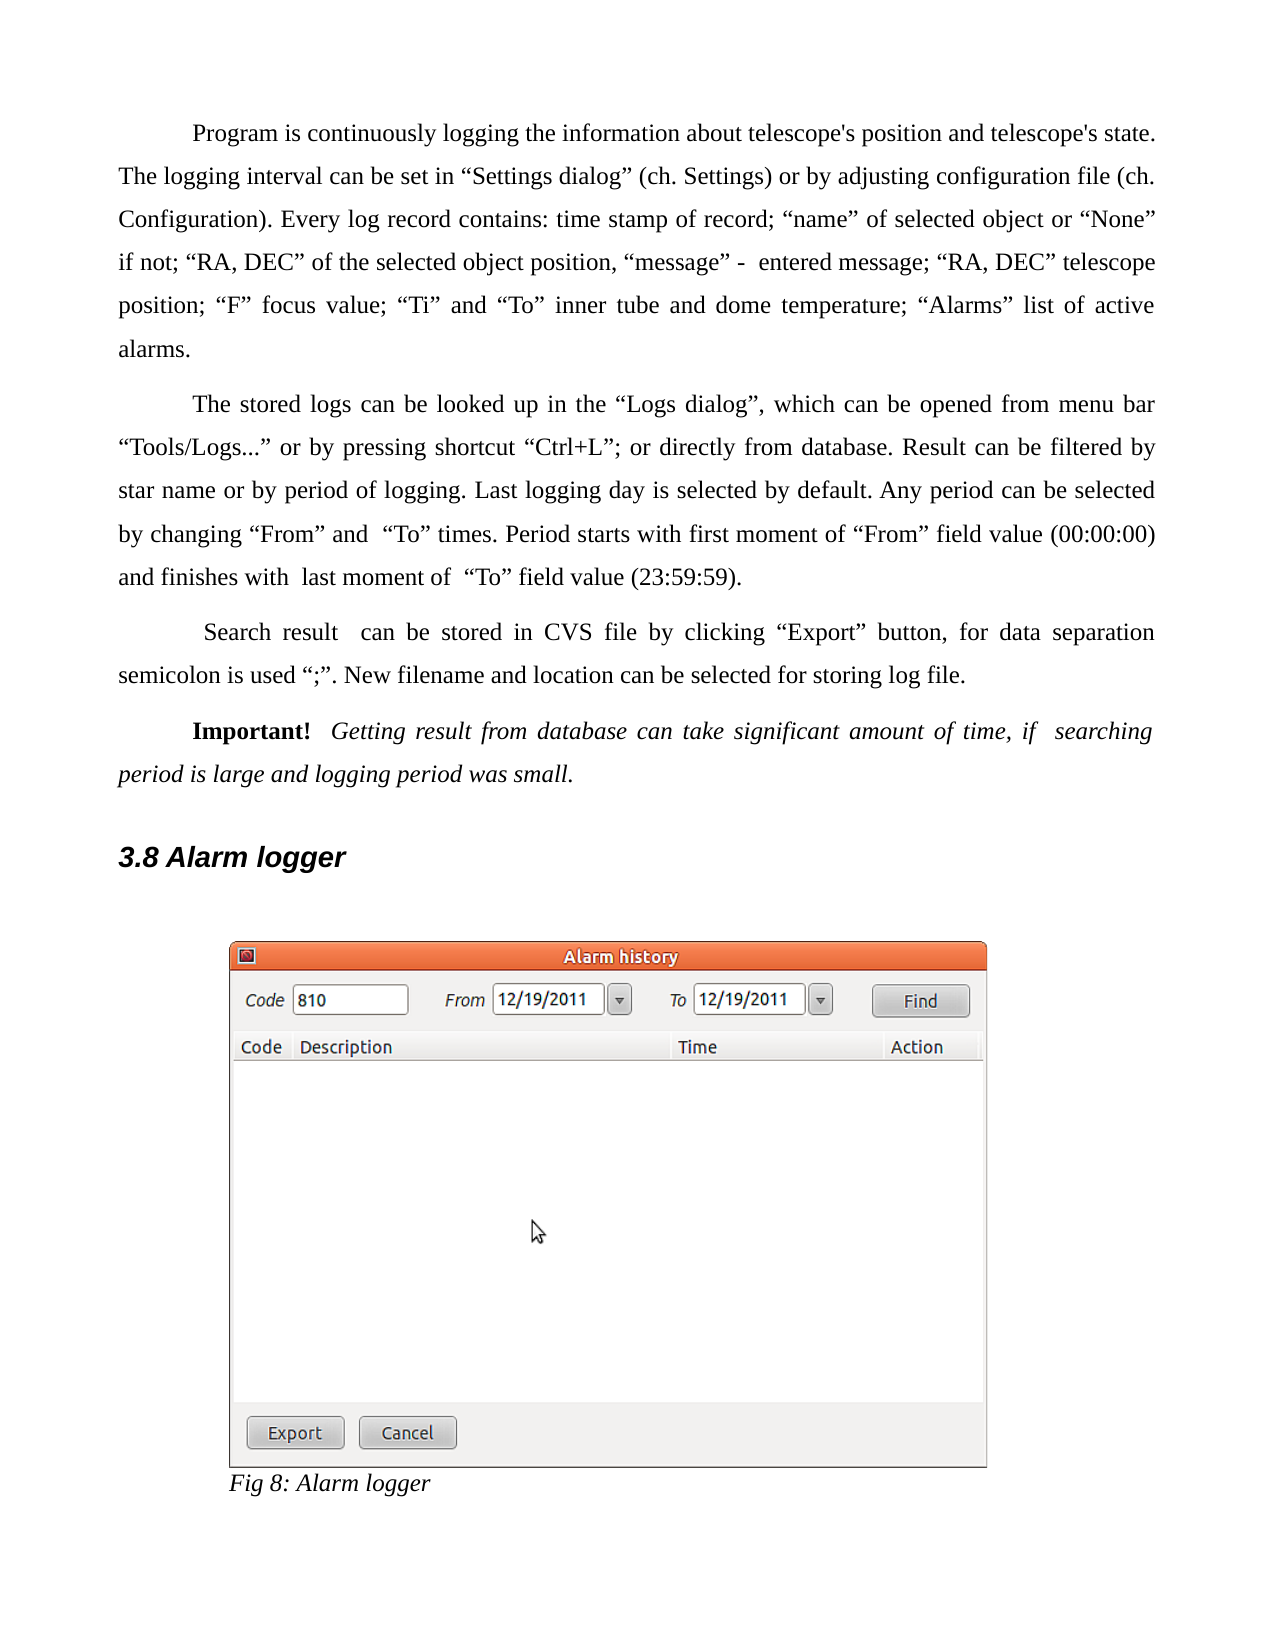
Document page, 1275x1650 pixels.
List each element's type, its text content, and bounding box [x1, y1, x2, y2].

text Search result can be stored in CVS file by clicking “Export” button, for data separation semicolon is used “;”. New filename and location can be selected for storing log file. [118, 617, 1157, 689]
text The stored logs can be looked up in the “Logs dialog”, which can be opened from menu bar “Tools/Logs...” or by pressing shortcut “Ctrl+L”; or directly from database. Result can be filtered by star name or by period of logging. Last logging day is selected by default. Any period can be selected by changing “From” and “To” times. Period starts with first moment of “From” field value (00:00:00) and finishes with last moment of “To” field value (23:59:59). [118, 389, 1157, 591]
subtitle 3.8 Alarm logger [118, 840, 1157, 873]
picture [229, 941, 988, 1468]
text Program is continuously logging the information about telescope's position and telescope's state. The logging interval can be set in “Settings dialog” (ch. Settings) or by adjusting configuration file (ch. Configuration). Every log record contains: time stamp of record; “name” of selected object or “None” if not; “RA, DEC” of the selected object position, “message” - entered message; “RA, DEC” telescope position; “F” focus value; “Ti” and “To” inner tube and dome temperature; “Alarms” list of active alarms. [118, 118, 1157, 362]
text Fig 8: Alarm logger [229, 1468, 987, 1497]
text Important! Getting result from database can take significant amount of time, if searching period is large and logging period was small. [118, 716, 1157, 788]
